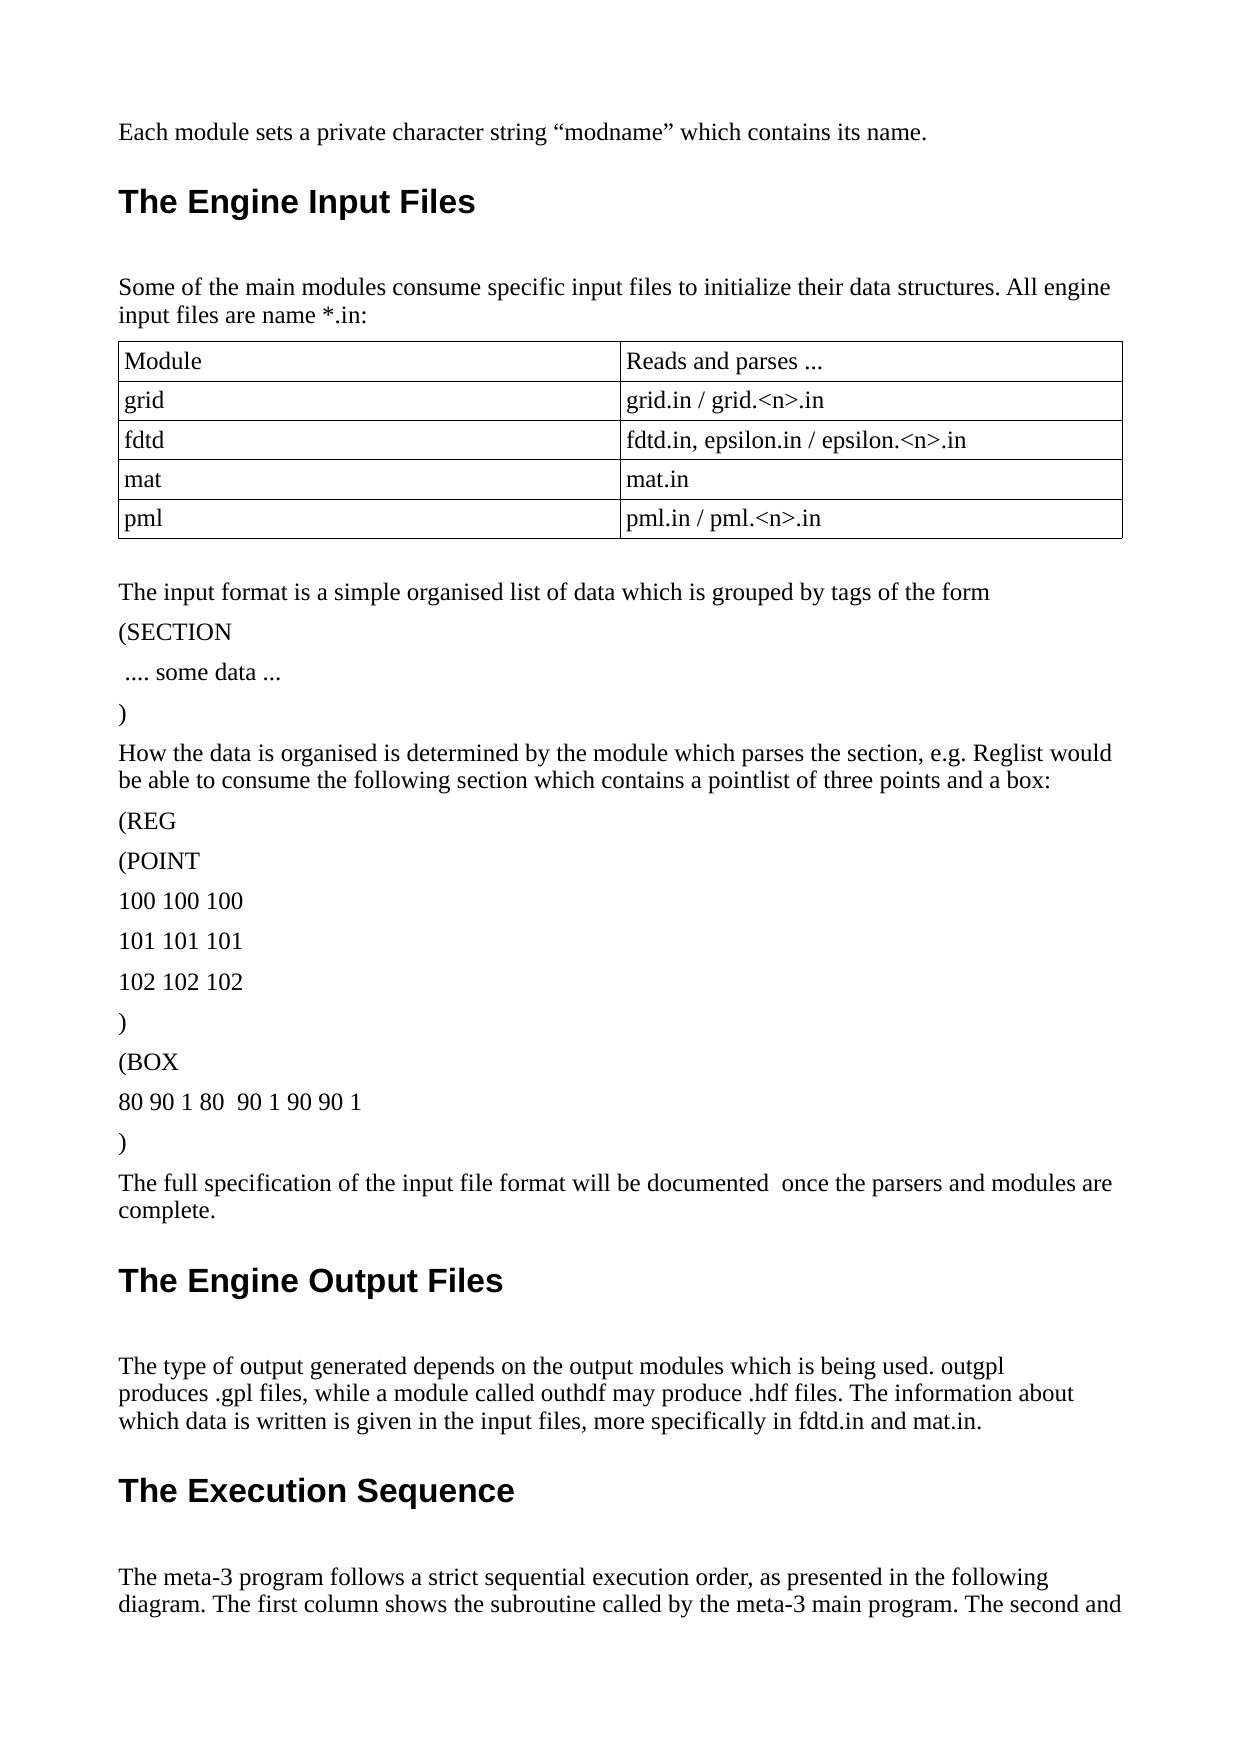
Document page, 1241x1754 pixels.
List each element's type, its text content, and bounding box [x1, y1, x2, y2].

text .... some data ... [118, 658, 1122, 686]
text The full specification of the input file format will be documented once the parsers and modules are complete. [118, 1169, 1122, 1224]
text (SECTION [118, 618, 1122, 646]
table_cell grid.in / grid.<n>.in [621, 382, 1122, 420]
table_cell fdtd [119, 421, 620, 459]
text (REG [118, 807, 1122, 834]
table_header Module [119, 342, 620, 381]
text 80 90 1 80 90 1 90 90 1 [118, 1088, 1122, 1116]
table_cell mat.in [621, 460, 1122, 498]
table_cell fdtd.in, epsilon.in / epsilon.<n>.in [621, 421, 1122, 459]
text ) [118, 1128, 1122, 1156]
text 100 100 100 [118, 887, 1122, 915]
subtitle The Engine Input Files [118, 183, 1122, 221]
text ) [118, 1008, 1122, 1036]
table_cell mat [119, 460, 620, 498]
text ) [118, 699, 1122, 726]
subtitle The Execution Sequence [118, 1472, 1122, 1510]
subtitle The Engine Output Files [118, 1262, 1122, 1299]
table_cell pml [119, 500, 620, 538]
text Each module sets a private character string “modname” which contains its name. [118, 118, 1122, 146]
text Some of the main modules consume specific input files to initialize their data structures. All engine input files are name *.in: [118, 273, 1122, 329]
text (BOX [118, 1048, 1122, 1076]
text 101 101 101 [118, 927, 1122, 955]
table_cell grid [119, 382, 620, 420]
text (POINT [118, 847, 1122, 875]
text The type of output generated depends on the output modules which is being used. outgpl produces .gpl files, while a module called outhdf may produce .hdf files. The information about which data is written is given in the input files, more specifically in fdtd.in and mat.in. [118, 1352, 1122, 1435]
text How the data is organised is determined by the module which parses the section, e.g. Reglist would be able to consume the following section which contains a pointlist of three points and a box: [118, 739, 1122, 794]
table_cell pml.in / pml.<n>.in [621, 500, 1122, 538]
text The input format is a simple organised list of data which is grouped by tags of the form [118, 578, 1122, 606]
table_header Reads and parses ... [621, 342, 1122, 381]
text The meta-3 program follows a strict sequential execution order, as presented in the following diagram. The first column shows the subroutine called by the meta-3 main program. The second and [118, 1563, 1122, 1618]
text 102 102 102 [118, 968, 1122, 995]
